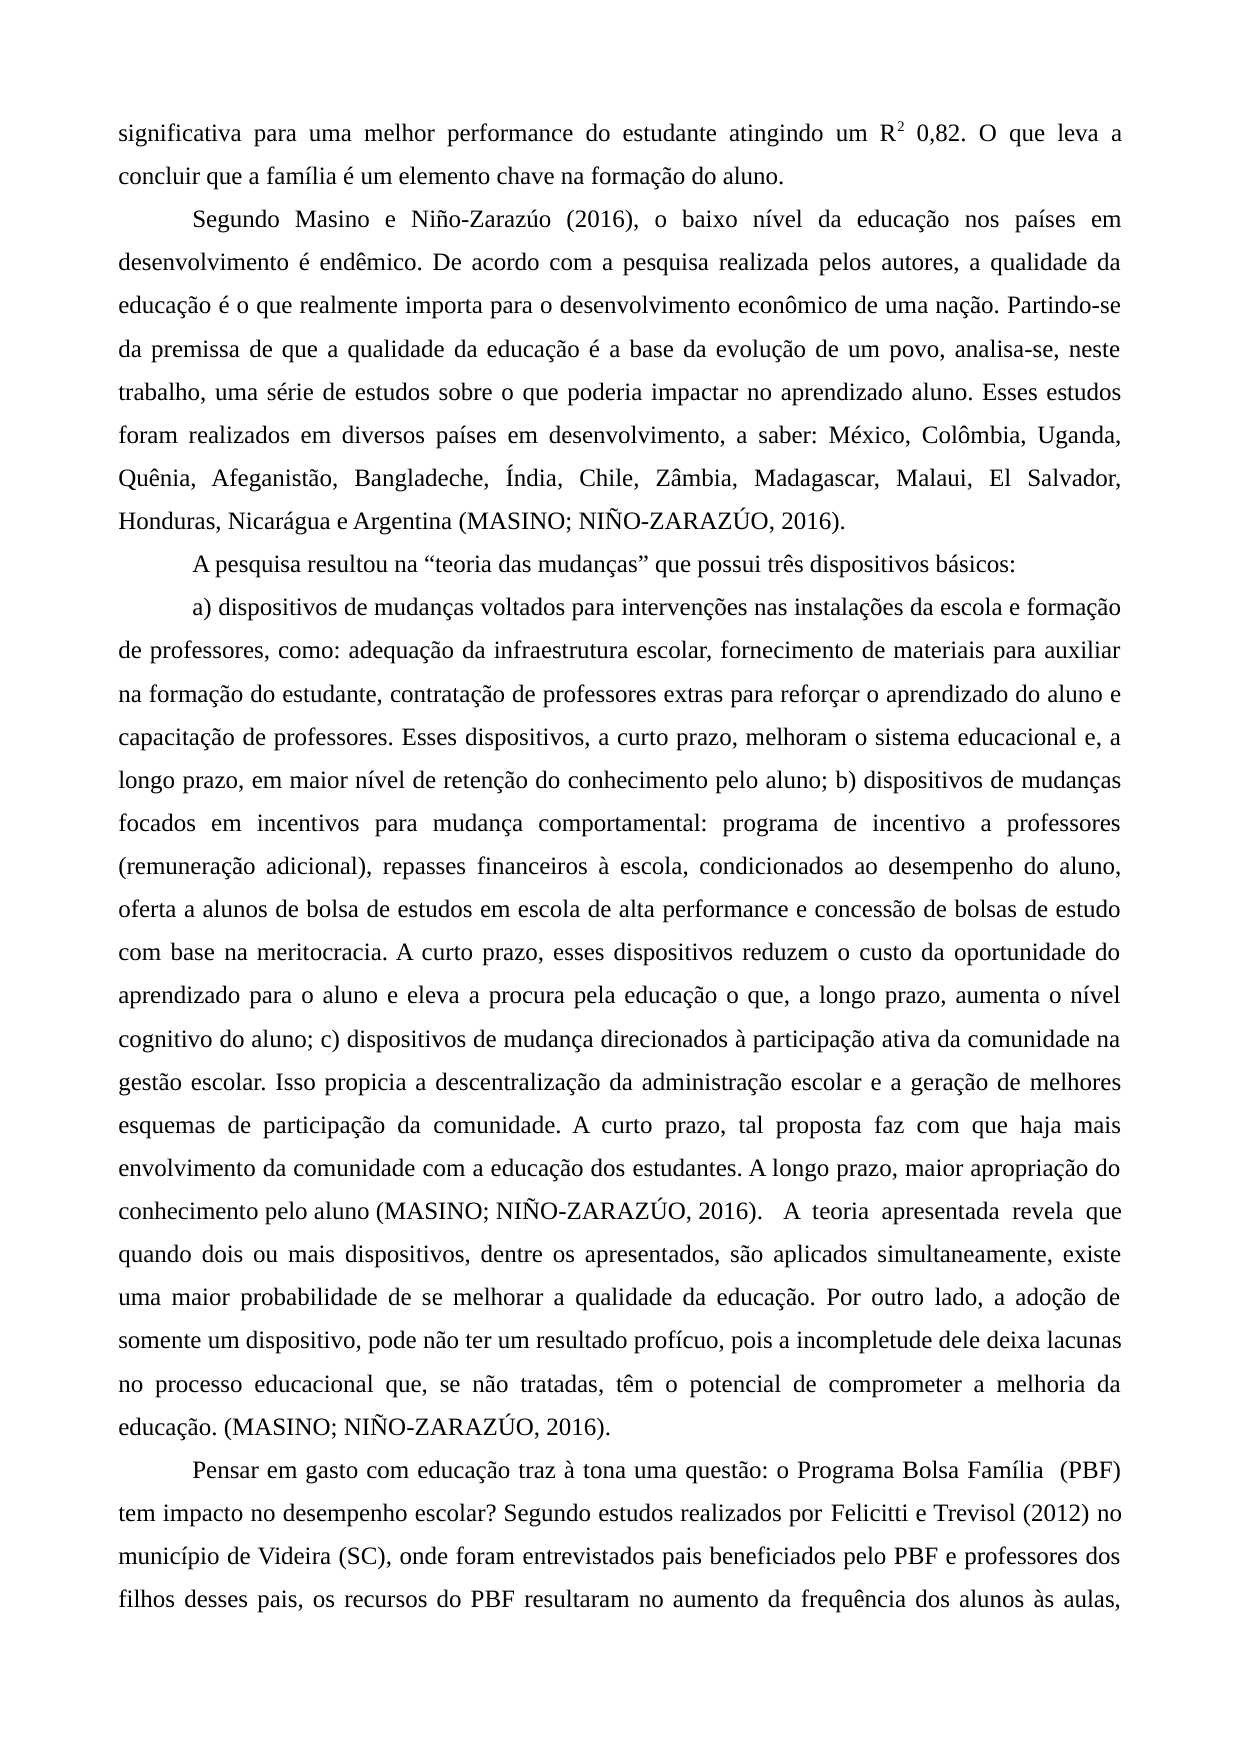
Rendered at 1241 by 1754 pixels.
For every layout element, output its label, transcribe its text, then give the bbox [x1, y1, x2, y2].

text A pesquisa resultou na “teoria das mudanças” que possui três dispositivos básicos: [118, 549, 1122, 578]
text Pensar em gasto com educação traz à tona uma questão: o Programa Bolsa Família (PBF) tem impacto no desempenho escolar? Segundo estudos realizados por Felicitti e Trevisol (2012) no município de Videira (SC), onde foram entrevistados pais beneficiados pelo PBF e professores dos filhos desses pais, os recursos do PBF resultaram no aumento da frequência dos alunos às aulas, [118, 1455, 1122, 1613]
text significativa para uma melhor performance do estudante atingindo um R2 0,82. O que leva a concluir que a família é um elemento chave na formação do aluno. [118, 118, 1122, 190]
text Segundo Masino e Niño-Zarazúo (2016), o baixo nível da educação nos países em desenvolvimento é endêmico. De acordo com a pesquisa realizada pelos autores, a qualidade da educação é o que realmente importa para o desenvolvimento econômico de uma nação. Partindo-se da premissa de que a qualidade da educação é a base da evolução de um povo, analisa-se, neste trabalho, uma série de estudos sobre o que poderia impactar no aprendizado aluno. Esses estudos foram realizados em diversos países em desenvolvimento, a saber: México, Colômbia, Uganda, Quênia, Afeganistão, Bangladeche, Índia, Chile, Zâmbia, Madagascar, Malaui, El Salvador, Honduras, Nicarágua e Argentina (MASINO; NIÑO-ZARAZÚO, 2016). [118, 204, 1122, 535]
text a) dispositivos de mudanças voltados para intervenções nas instalações da escola e formação de professores, como: adequação da infraestrutura escolar, fornecimento de materiais para auxiliar na formação do estudante, contratação de professores extras para reforçar o aprendizado do aluno e capacitação de professores. Esses dispositivos, a curto prazo, melhoram o sistema educacional e, a longo prazo, em maior nível de retenção do conhecimento pelo aluno; b) dispositivos de mudanças focados em incentivos para mudança comportamental: programa de incentivo a professores (remuneração adicional), repasses financeiros à escola, condicionados ao desempenho do aluno, oferta a alunos de bolsa de estudos em escola de alta performance e concessão de bolsas de estudo com base na meritocracia. A curto prazo, esses dispositivos reduzem o custo da oportunidade do aprendizado para o aluno e eleva a procura pela educação o que, a longo prazo, aumenta o nível cognitivo do aluno; c) dispositivos de mudança direcionados à participação ativa da comunidade na gestão escolar. Isso propicia a descentralização da administração escolar e a geração de melhores esquemas de participação da comunidade. A curto prazo, tal proposta faz com que haja mais envolvimento da comunidade com a educação dos estudantes. A longo prazo, maior apropriação do conhecimento pelo aluno (MASINO; NIÑO-ZARAZÚO, 2016). A teoria apresentada revela que quando dois ou mais dispositivos, dentre os apresentados, são aplicados simultaneamente, existe uma maior probabilidade de se melhorar a qualidade da educação. Por outro lado, a adoção de somente um dispositivo, pode não ter um resultado profícuo, pois a incompletude dele deixa lacunas no processo educacional que, se não tratadas, têm o potencial de comprometer a melhoria da educação. (MASINO; NIÑO-ZARAZÚO, 2016). [118, 592, 1122, 1441]
